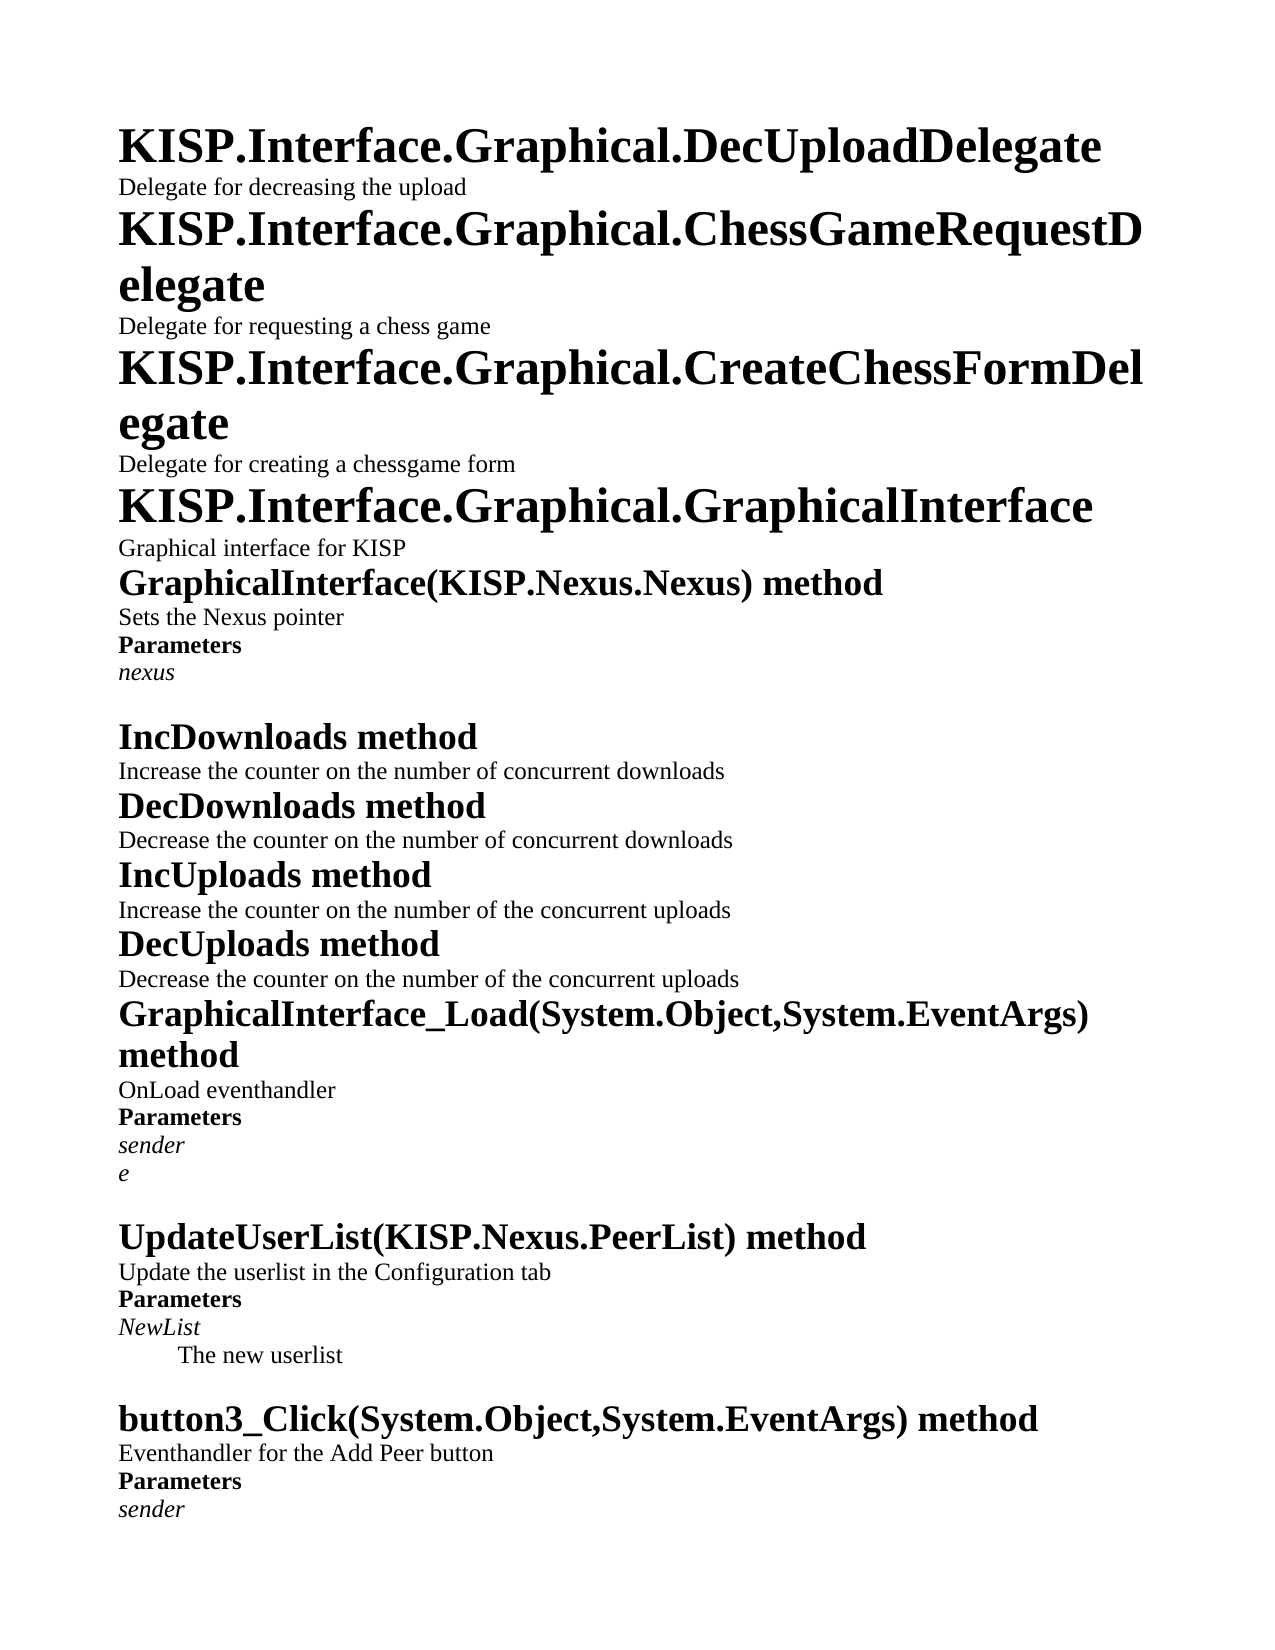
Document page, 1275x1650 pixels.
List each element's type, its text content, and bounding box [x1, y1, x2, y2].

subtitle sender [118, 1495, 1157, 1523]
text Decrease the counter on the number of the concurrent uploads [118, 965, 1157, 993]
subtitle IncDownloads method [118, 716, 1157, 757]
text Delegate for requesting a chess game [118, 312, 1157, 340]
subtitle e [118, 1159, 1157, 1187]
subtitle Parameters [118, 631, 1157, 658]
subtitle IncUploads method [118, 854, 1157, 896]
text Graphical interface for KISP [118, 534, 1157, 561]
text Delegate for decreasing the upload [118, 173, 1157, 201]
subtitle button3_Click(System.Object,System.EventArgs) method [118, 1398, 1157, 1439]
subtitle DecDownloads method [118, 785, 1157, 826]
text Increase the counter on the number of concurrent downloads [118, 757, 1157, 785]
text Update the userlist in the Configuration tab [118, 1258, 1157, 1285]
subtitle Parameters [118, 1467, 1157, 1495]
subtitle KISP.Interface.Graphical.DecUploadDelegate [118, 118, 1157, 173]
subtitle DecUploads method [118, 923, 1157, 965]
text Delegate for creating a chessgame form [118, 451, 1157, 478]
text Decrease the counter on the number of concurrent downloads [118, 826, 1157, 854]
text Increase the counter on the number of the concurrent uploads [118, 896, 1157, 923]
subtitle KISP.Interface.Graphical.GraphicalInterface [118, 478, 1157, 534]
subtitle KISP.Interface.Graphical.ChessGameRequestDelegate [118, 201, 1157, 312]
text OnLoad eventhandler [118, 1076, 1157, 1103]
subtitle Parameters [118, 1103, 1157, 1131]
list The new userlist [177, 1341, 1157, 1368]
text Sets the Nexus pointer [118, 603, 1157, 631]
subtitle GraphicalInterface_Load(System.Object,System.EventArgs) method [118, 993, 1157, 1076]
subtitle UpdateUserList(KISP.Nexus.PeerList) method [118, 1216, 1157, 1258]
text Eventhandler for the Add Peer button [118, 1439, 1157, 1467]
subtitle NewList [118, 1313, 1157, 1341]
subtitle nexus [118, 658, 1157, 686]
subtitle GraphicalInterface(KISP.Nexus.Nexus) method [118, 561, 1157, 603]
subtitle KISP.Interface.Graphical.CreateChessFormDelegate [118, 340, 1157, 451]
subtitle sender [118, 1131, 1157, 1159]
subtitle Parameters [118, 1285, 1157, 1313]
